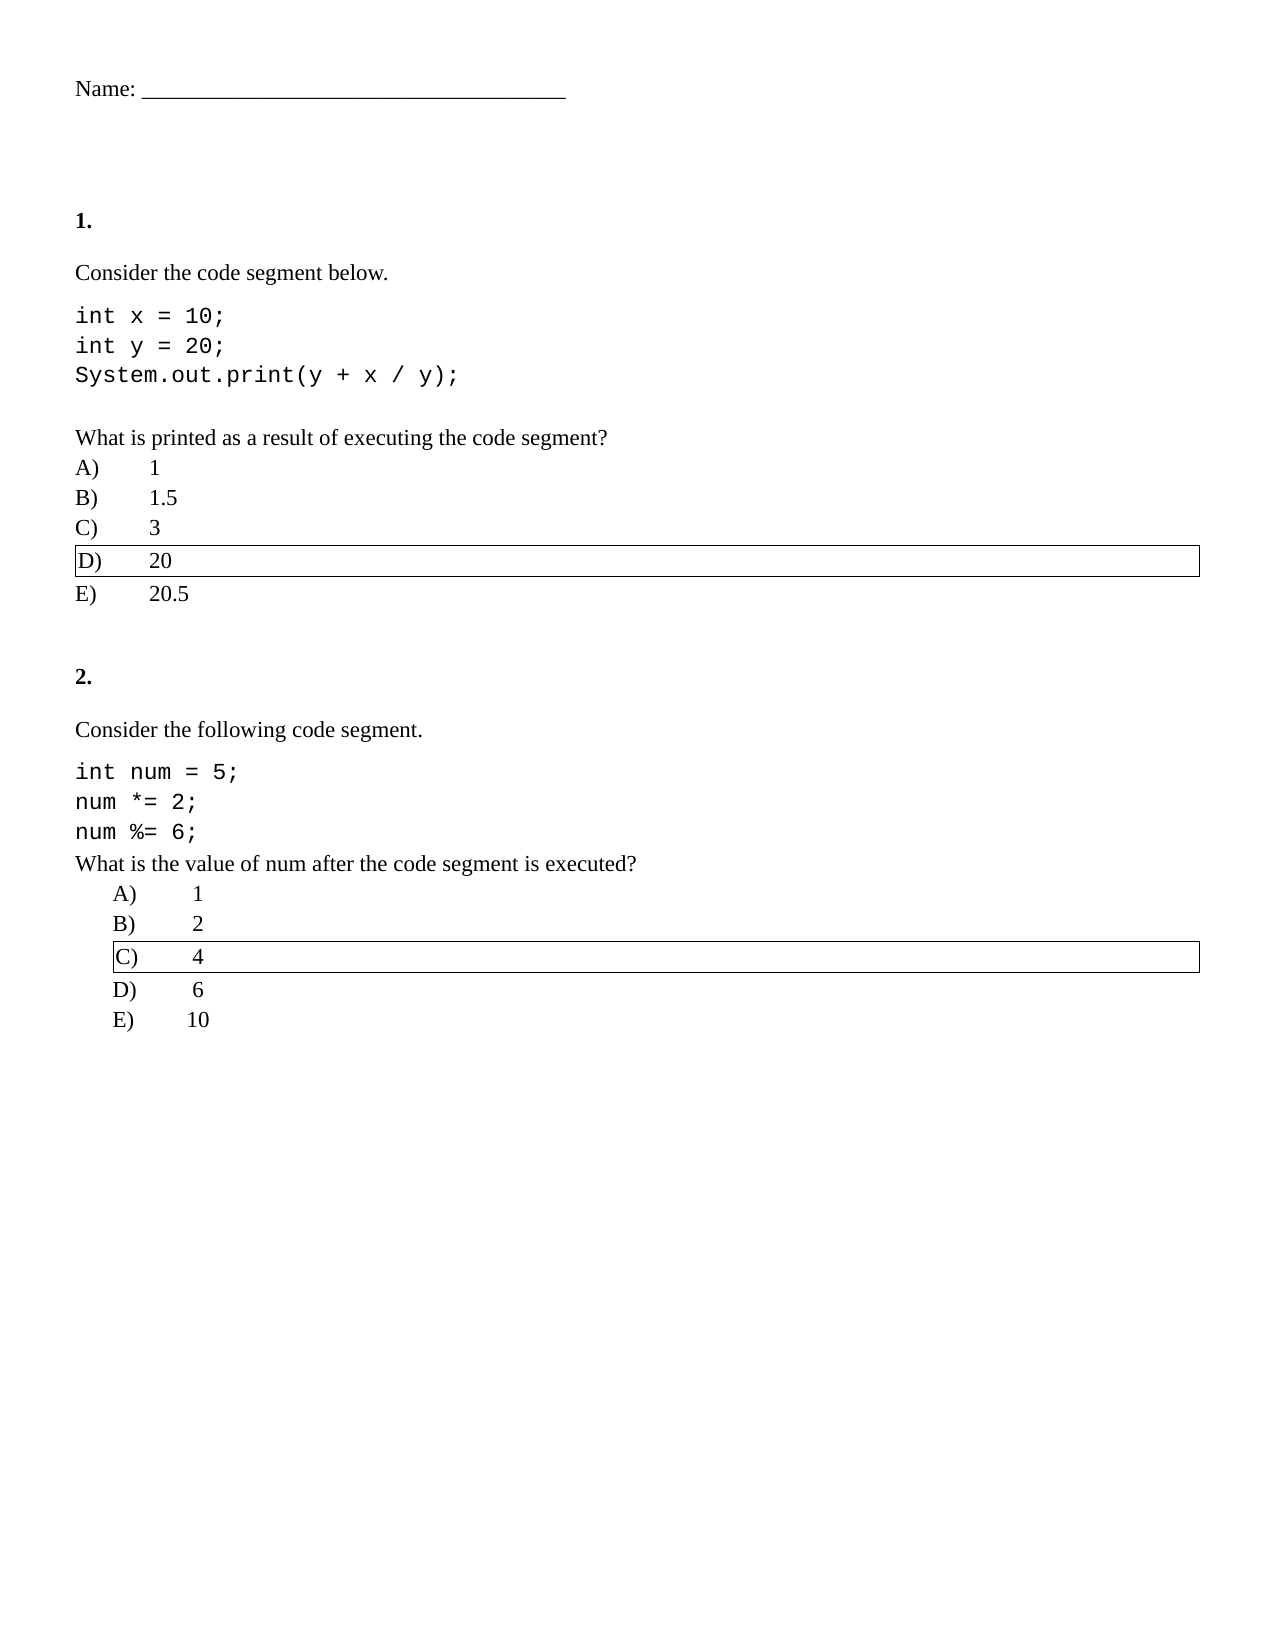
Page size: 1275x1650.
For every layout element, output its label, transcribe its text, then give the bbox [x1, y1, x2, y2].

list 1 [112, 880, 1200, 906]
list 3 [75, 514, 1200, 541]
list 10 [112, 1006, 1200, 1032]
list 20.5 [75, 580, 1200, 606]
list 6 [112, 976, 1200, 1002]
list 4 [114, 942, 1199, 972]
text What is the value of num after the code segment is executed? [75, 850, 1200, 876]
text What is printed as a result of executing the code segment? [75, 424, 1200, 450]
text int num = 5; [75, 761, 1200, 786]
text 2. [75, 663, 1200, 689]
list 1.5 [75, 484, 1200, 511]
text System.out.print(y + x / y); [75, 364, 1200, 390]
text 1. [75, 207, 1200, 233]
text int x = 10; [75, 304, 1200, 330]
text Consider the code segment below. [75, 259, 1200, 286]
text Consider the following code segment. [75, 716, 1200, 742]
text int y = 20; [75, 334, 1200, 360]
text num *= 2; [75, 790, 1200, 816]
list 20 [76, 546, 1199, 576]
list 2 [112, 910, 1200, 937]
text num %= 6; [75, 820, 1200, 846]
text Name: _____________________________________ [75, 75, 1200, 101]
list 1 [75, 454, 1200, 480]
